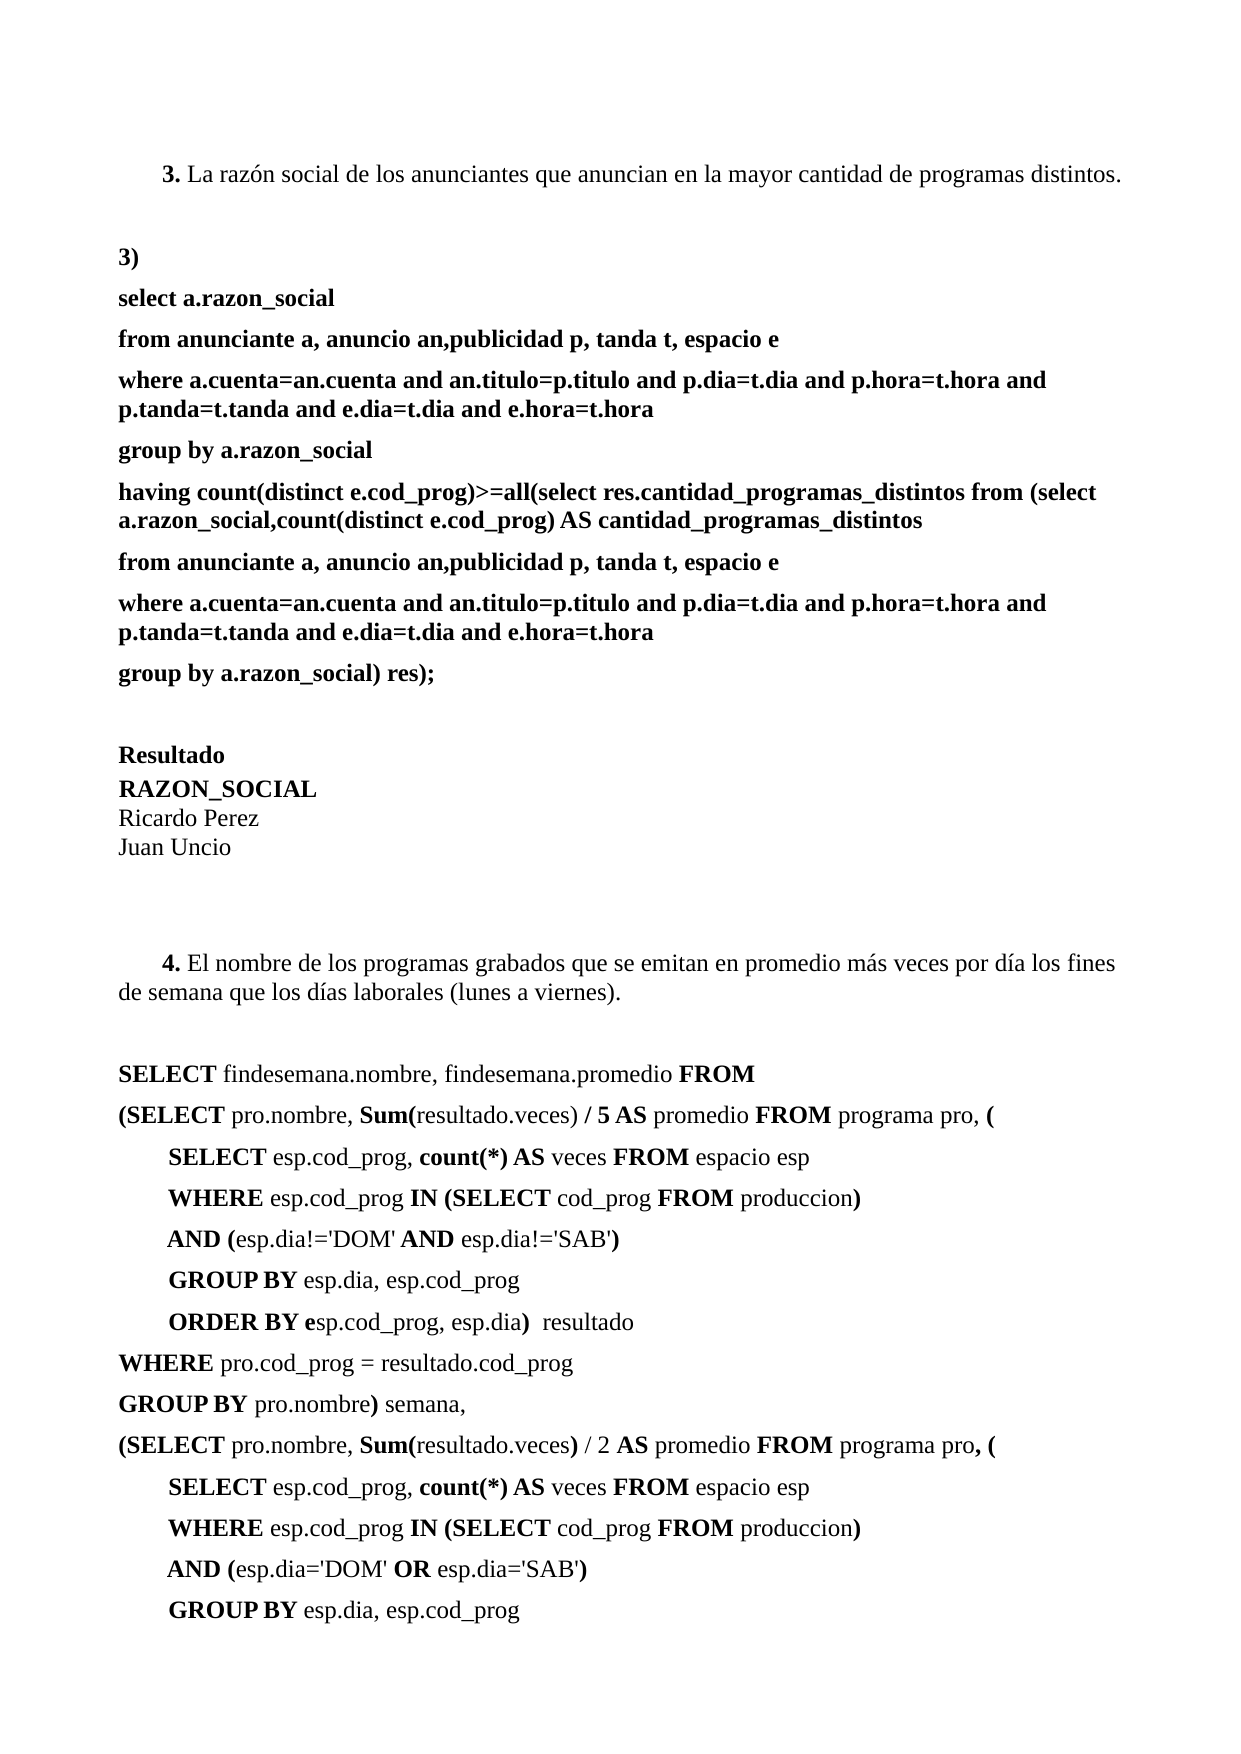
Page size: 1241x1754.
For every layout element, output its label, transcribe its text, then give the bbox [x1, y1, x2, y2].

text Resultado [118, 741, 1122, 769]
text GROUP BY esp.dia, esp.cod_prog [118, 1265, 1122, 1294]
table_cell Juan Uncio [118, 832, 318, 860]
table_cell [118, 861, 318, 865]
text select a.razon_social [118, 283, 1122, 312]
text where a.cuenta=an.cuenta and an.titulo=p.titulo and p.dia=t.dia and p.hora=t.hora and p.tanda=t.tanda and e.dia=t.dia and e.hora=t.hora [118, 588, 1122, 646]
text 3) [118, 242, 1122, 271]
text SELECT esp.cod_prog, count(*) AS veces FROM espacio esp [118, 1142, 1122, 1170]
text WHERE esp.cod_prog IN (SELECT cod_prog FROM produccion) [118, 1513, 1122, 1542]
text SELECT esp.cod_prog, count(*) AS veces FROM espacio esp [118, 1472, 1122, 1500]
table_cell Ricardo Perez [118, 803, 318, 832]
text 3. La razón social de los anunciantes que anuncian en la mayor cantidad de programas distintos. [118, 159, 1122, 188]
text where a.cuenta=an.cuenta and an.titulo=p.titulo and p.dia=t.dia and p.hora=t.hora and p.tanda=t.tanda and e.dia=t.dia and e.hora=t.hora [118, 366, 1122, 423]
text group by a.razon_social) res); [118, 658, 1122, 687]
text SELECT findesemana.nombre, findesemana.promedio FROM [118, 1059, 1122, 1088]
table_header RAZON_SOCIAL [118, 774, 318, 803]
text WHERE pro.cod_prog = resultado.cod_prog [118, 1348, 1122, 1377]
text having count(distinct e.cod_prog)>=all(select res.cantidad_programas_distintos from (select a.razon_social,count(distinct e.cod_prog) AS cantidad_programas_distintos [118, 477, 1122, 534]
text AND (esp.dia!='DOM' AND esp.dia!='SAB') [118, 1224, 1122, 1253]
text 4. El nombre de los programas grabados que se emitan en promedio más veces por día los fines de semana que los días laborales (lunes a viernes). [118, 948, 1122, 1005]
text GROUP BY pro.nombre) semana, [118, 1389, 1122, 1418]
text (SELECT pro.nombre, Sum(resultado.veces) / 2 AS promedio FROM programa pro, ( [118, 1430, 1122, 1459]
text from anunciante a, anuncio an,publicidad p, tanda t, espacio e [118, 547, 1122, 576]
text GROUP BY esp.dia, esp.cod_prog [118, 1595, 1122, 1624]
text (SELECT pro.nombre, Sum(resultado.veces) / 5 AS promedio FROM programa pro, ( [118, 1100, 1122, 1129]
text ORDER BY esp.cod_prog, esp.dia) resultado [118, 1307, 1122, 1335]
text AND (esp.dia='DOM' OR esp.dia='SAB') [118, 1554, 1122, 1583]
text WHERE esp.cod_prog IN (SELECT cod_prog FROM produccion) [118, 1183, 1122, 1212]
text group by a.razon_social [118, 436, 1122, 464]
text from anunciante a, anuncio an,publicidad p, tanda t, espacio e [118, 324, 1122, 353]
